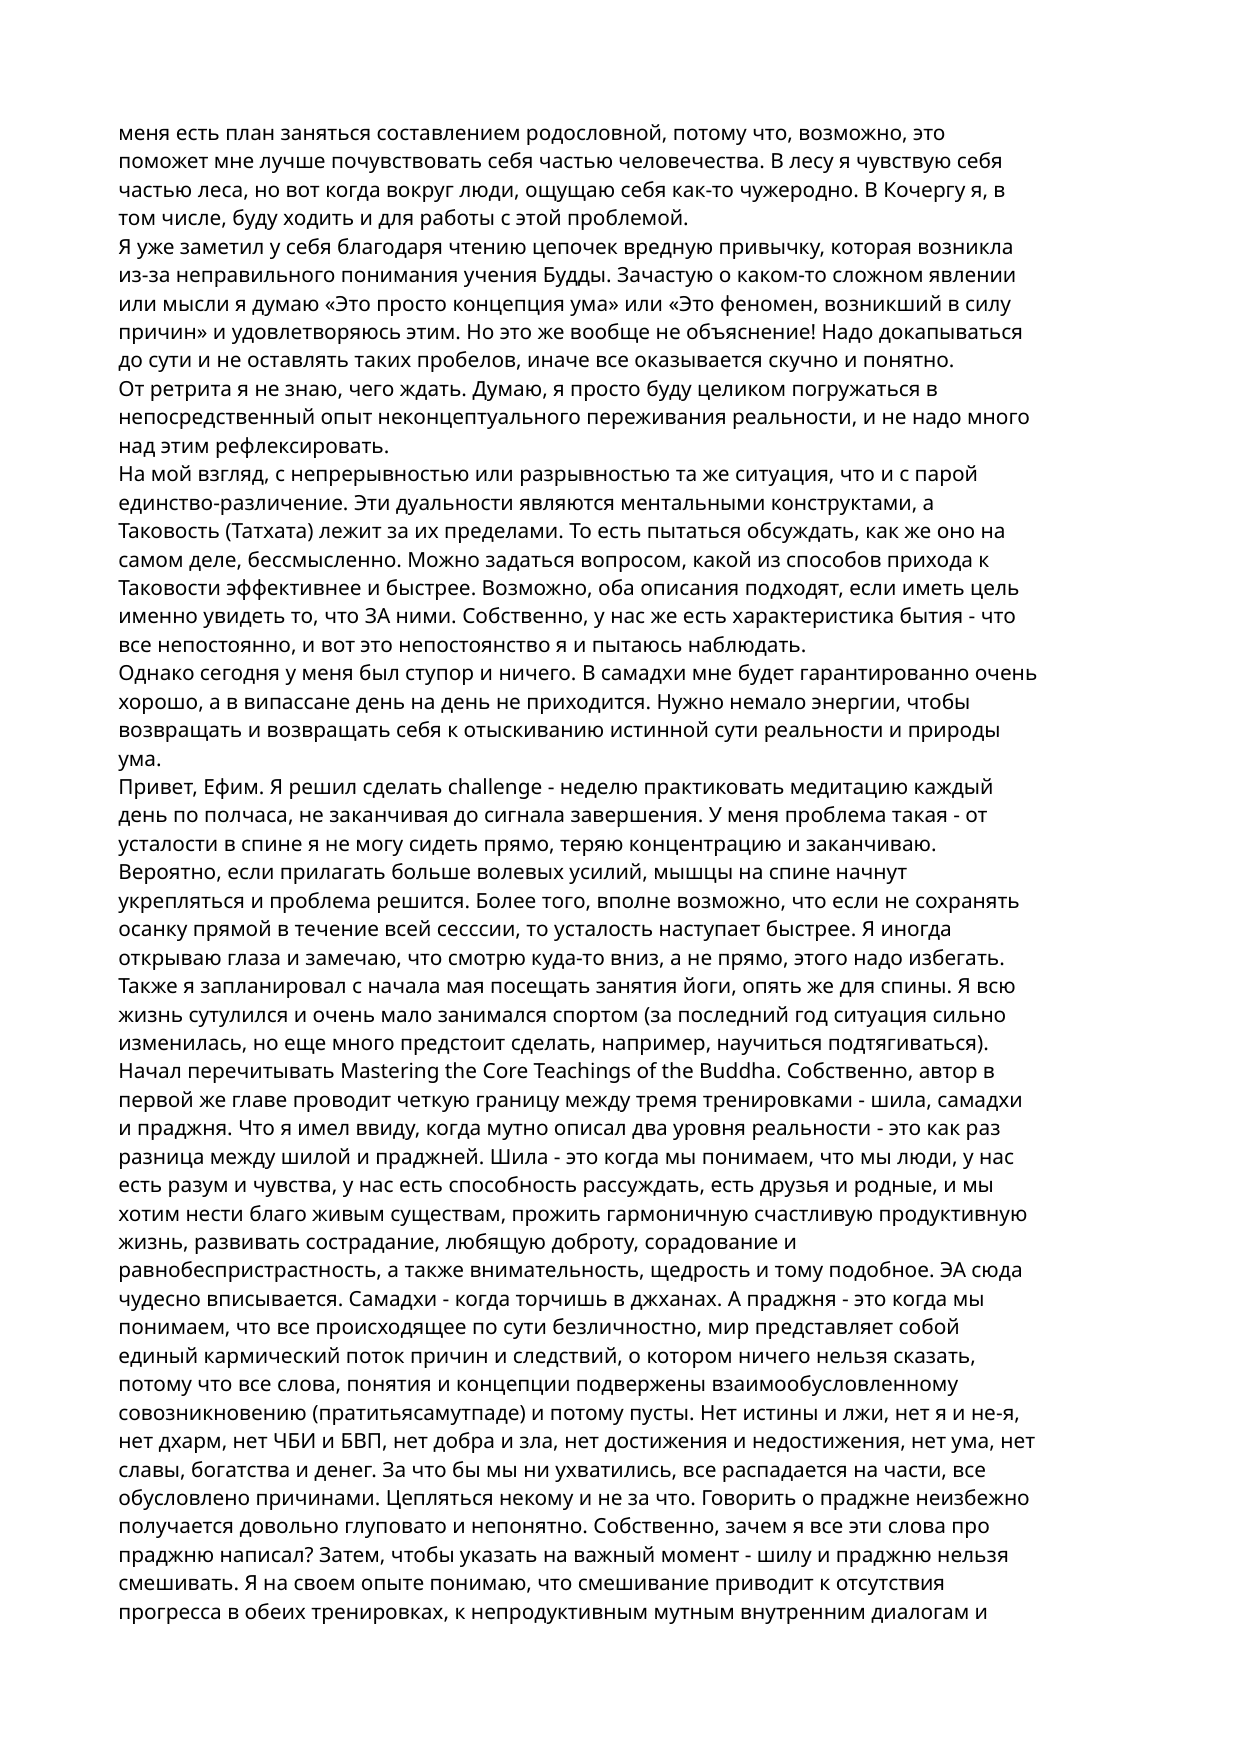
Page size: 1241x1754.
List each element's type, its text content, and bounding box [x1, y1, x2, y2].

text меня есть план заняться составлением родословной, потому что, возможно, это поможет мне лучше почувствовать себя частью человечества. В лесу я чувствую себя частью леса, но вот когда вокруг люди, ощущаю себя как-то чужеродно. В Кочергу я, в том числе, буду ходить и для работы с этой проблемой. Я уже заметил у себя благодаря чтению цепочек вредную привычку, которая возникла из-за неправильного понимания учения Будды. Зачастую о каком-то сложном явлении или мысли я думаю «Это просто концепция ума» или «Это феномен, возникший в силу причин» и удовлетворяюсь этим. Но это же вообще не объяснение! Надо докапываться до сути и не оставлять таких пробелов, иначе все оказывается скучно и понятно. От ретрита я не знаю, чего ждать. Думаю, я просто буду целиком погружаться в непосредственный опыт неконцептуального переживания реальности, и не надо много над этим рефлексировать. [118, 118, 1039, 459]
text На мой взгляд, с непрерывностью или разрывностью та же ситуация, что и с парой единство-различение. Эти дуальности являются ментальными конструктами, а Таковость (Татхата) лежит за их пределами. То есть пытаться обсуждать, как же оно на самом деле, бессмысленно. Можно задаться вопросом, какой из способов прихода к Таковости эффективнее и быстрее. Возможно, оба описания подходят, если иметь цель именно увидеть то, что ЗА ними. Собственно, у нас же есть характеристика бытия - что все непостоянно, и вот это непостоянство я и пытаюсь наблюдать. Однако сегодня у меня был ступор и ничего. В самадхи мне будет гарантированно очень хорошо, а в випассане день на день не приходится. Нужно немало энергии, чтобы возвращать и возвращать себя к отыскиванию истинной сути реальности и природы ума. [118, 459, 1039, 772]
text Привет, Ефим. Я решил сделать challenge - неделю практиковать медитацию каждый день по полчаса, не заканчивая до сигнала завершения. У меня проблема такая - от усталости в спине я не могу сидеть прямо, теряю концентрацию и заканчиваю. Вероятно, если прилагать больше волевых усилий, мышцы на спине начнут укрепляться и проблема решится. Более того, вполне возможно, что если не сохранять осанку прямой в течение всей сесссии, то усталость наступает быстрее. Я иногда открываю глаза и замечаю, что смотрю куда-то вниз, а не прямо, этого надо избегать. Также я запланировал с начала мая посещать занятия йоги, опять же для спины. Я всю жизнь сутулился и очень мало занимался спортом (за последний год ситуация сильно изменилась, но еще много предстоит сделать, например, научиться подтягиваться). Начал перечитывать Mastering the Core Teachings of the Buddha. Собственно, автор в первой же главе проводит четкую границу между тремя тренировками - шила, самадхи и праджня. Что я имел ввиду, когда мутно описал два уровня реальности - это как раз разница между шилой и праджней. Шила - это когда мы понимаем, что мы люди, у нас есть разум и чувства, у нас есть способность рассуждать, есть друзья и родные, и мы хотим нести благо живым существам, прожить гармоничную счастливую продуктивную жизнь, развивать сострадание, любящую доброту, сорадование и равнобеспристрастность, а также внимательность, щедрость и тому подобное. ЭА сюда чудесно вписывается. Самадхи - когда торчишь в джханах. А праджня - это когда мы понимаем, что все происходящее по сути безличностно, мир представляет собой единый кармический поток причин и следствий, о котором ничего нельзя сказать, потому что все слова, понятия и концепции подвержены взаимообусловленному совозникновению (пратитьясамутпаде) и потому пусты. Нет истины и лжи, нет я и не-я, нет дхарм, нет ЧБИ и БВП, нет добра и зла, нет достижения и недостижения, нет ума, нет славы, богатства и денег. За что бы мы ни ухватились, все распадается на части, все обусловлено причинами. Цепляться некому и не за что. Говорить о праджне неизбежно получается довольно глуповато и непонятно. Собственно, зачем я все эти слова про праджню написал? Затем, чтобы указать на важный момент - шилу и праджню нельзя смешивать. Я на своем опыте понимаю, что смешивание приводит к отсутствия прогресса в обеих тренировках, к непродуктивным мутным внутренним диалогам и [118, 772, 1039, 1625]
